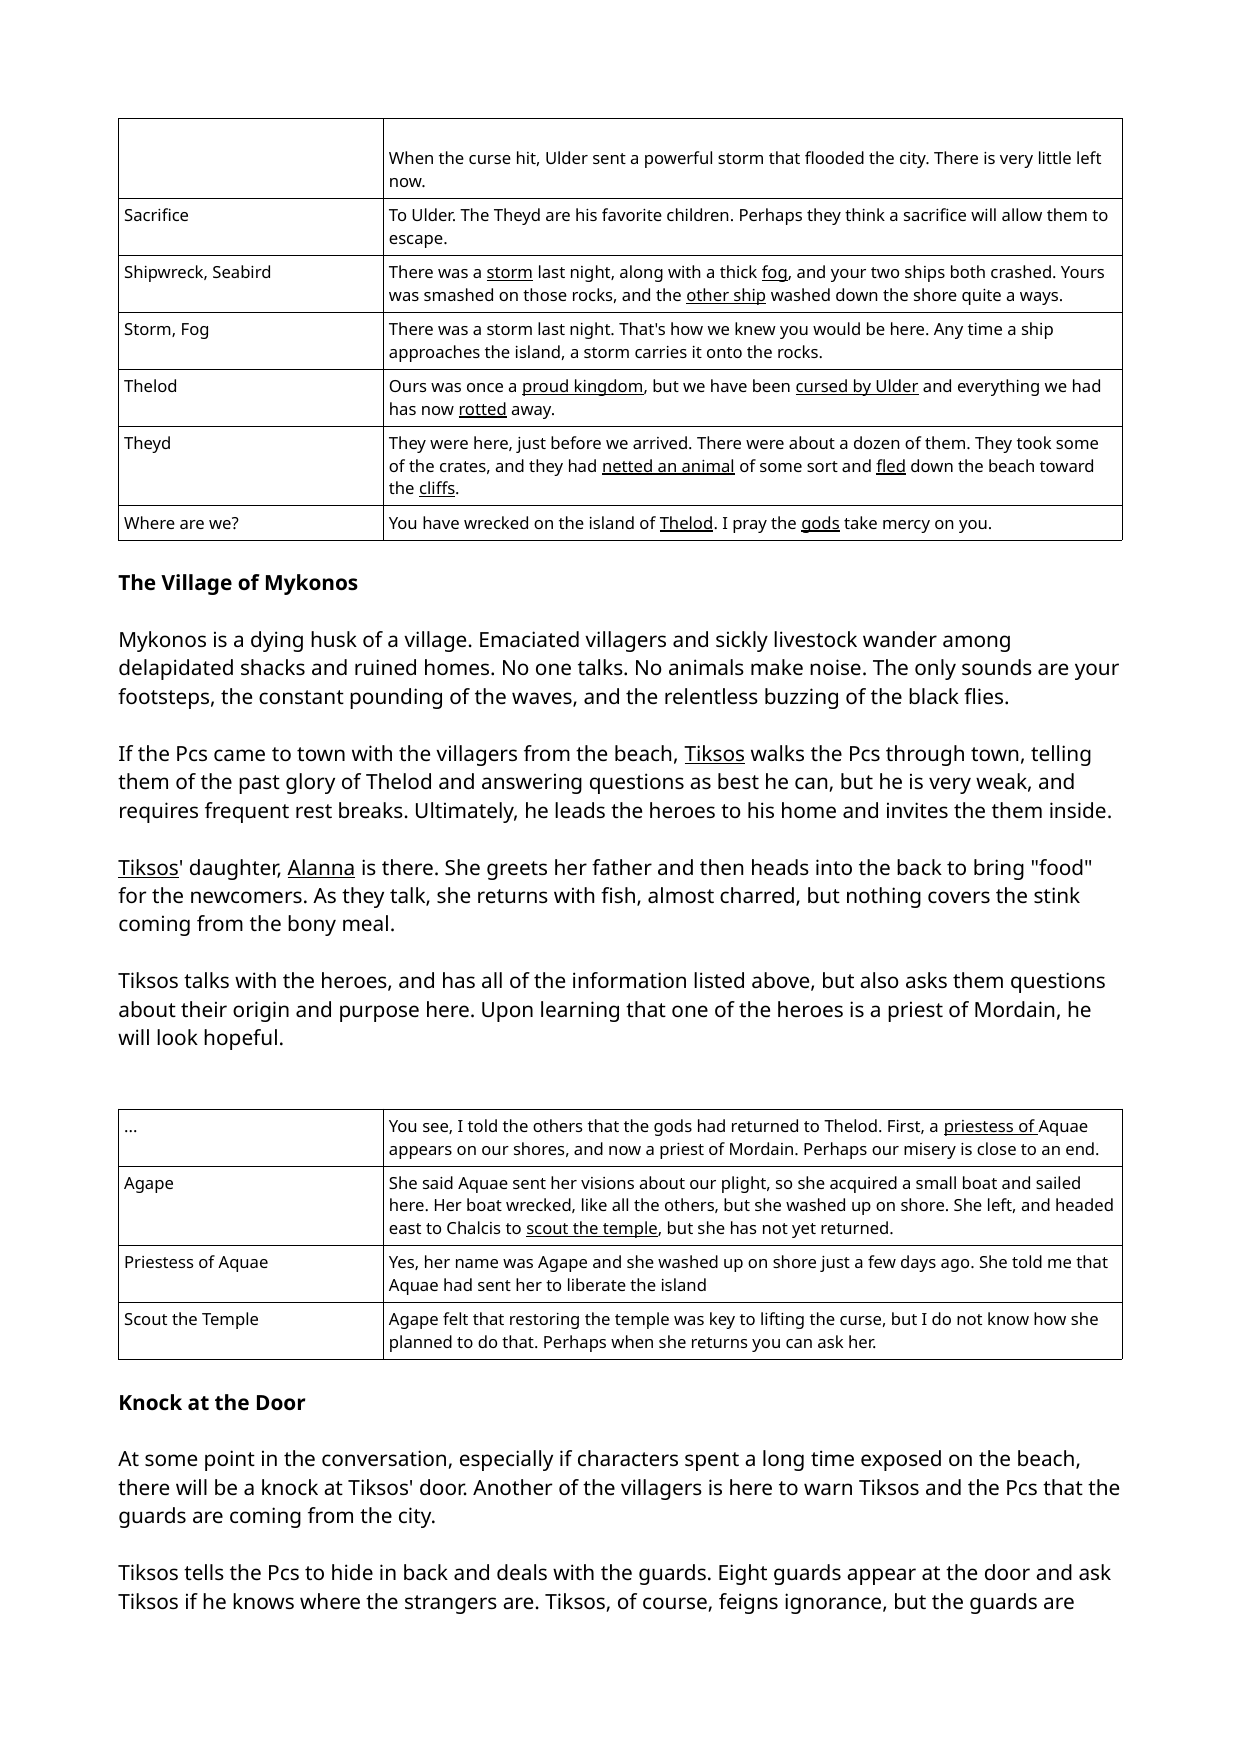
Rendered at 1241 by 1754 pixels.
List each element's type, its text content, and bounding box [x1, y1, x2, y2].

table_header ... [119, 1110, 383, 1166]
text Knock at the Door [118, 1388, 1122, 1416]
table_cell There was a storm last night, along with a thick fog, and your two ships both crashed. Yours was smashed on those rocks, and the other ship washed down the shore quite a ways. [384, 256, 1122, 312]
text At some point in the conversation, especially if characters spent a long time exposed on the beach, there will be a knock at Tiksos' door. Another of the villagers is here to warn Tiksos and the Pcs that the guards are coming from the city. [118, 1444, 1122, 1530]
table_cell Agape [119, 1167, 383, 1245]
table_cell When the curse hit, Ulder sent a powerful storm that flooded the city. There is very little left now. [384, 119, 1122, 198]
table_cell [119, 119, 383, 198]
table_cell Scout the Temple [119, 1303, 383, 1359]
text The Village of Mykonos [118, 568, 1122, 597]
text Tiksos talks with the heroes, and has all of the information listed above, but also asks them questions about their origin and purpose here. Upon learning that one of the heroes is a priest of Mordain, he will look hopeful. [118, 966, 1122, 1052]
table_cell She said Aquae sent her visions about our plight, so she acquired a small boat and sailed here. Her boat wrecked, like all the others, but she washed up on shore. She left, and headed east to Chalcis to scout the temple, but she has not yet returned. [384, 1167, 1122, 1245]
table_cell Storm, Fog [119, 313, 383, 369]
text Tiksos' daughter, Alanna is there. She greets her father and then heads into the back to bring "food" for the newcomers. As they talk, she returns with fish, almost charred, but nothing covers the stink coming from the bony meal. [118, 853, 1122, 938]
table_cell Agape felt that restoring the temple was key to lifting the curse, but I do not know how she planned to do that. Perhaps when she returns you can ask her. [384, 1303, 1122, 1359]
table_cell Thelod [119, 370, 383, 426]
text If the Pcs came to town with the villagers from the beach, Tiksos walks the Pcs through town, telling them of the past glory of Thelod and answering questions as best he can, but he is very weak, and requires frequent rest breaks. Ultimately, he leads the heroes to his home and invites the them inside. [118, 739, 1122, 824]
table_cell Ours was once a proud kingdom, but we have been cursed by Ulder and everything we had has now rotted away. [384, 370, 1122, 426]
text Tiksos tells the Pcs to hide in back and deals with the guards. Eight guards appear at the door and ask Tiksos if he knows where the strangers are. Tiksos, of course, feigns ignorance, but the guards are [118, 1558, 1122, 1615]
table_cell There was a storm last night. That's how we knew you would be here. Any time a ship approaches the island, a storm carries it onto the rocks. [384, 313, 1122, 369]
table_cell Shipwreck, Seabird [119, 256, 383, 312]
table_cell They were here, just before we arrived. There were about a dozen of them. They took some of the crates, and they had netted an animal of some sort and fled down the beach toward the cliffs. [384, 427, 1122, 505]
table_cell To Ulder. The Theyd are his favorite children. Perhaps they think a sacrifice will allow them to escape. [384, 199, 1122, 255]
table_cell You have wrecked on the island of Thelod. I pray the gods take mercy on you. [384, 506, 1122, 540]
table_cell Yes, her name was Agape and she washed up on shore just a few days ago. She told me that Aquae had sent her to liberate the island [384, 1246, 1122, 1302]
table_cell Sacrifice [119, 199, 383, 255]
table_cell Priestess of Aquae [119, 1246, 383, 1302]
table_header You see, I told the others that the gods had returned to Thelod. First, a priestess of Aquae appears on our shores, and now a priest of Mordain. Perhaps our misery is close to an end. [384, 1110, 1122, 1166]
table_cell Theyd [119, 427, 383, 505]
text Mykonos is a dying husk of a village. Emaciated villagers and sickly livestock wander among delapidated shacks and ruined homes. No one talks. No animals make noise. The only sounds are your footsteps, the constant pounding of the waves, and the relentless buzzing of the black flies. [118, 625, 1122, 710]
table_cell Where are we? [119, 506, 383, 540]
